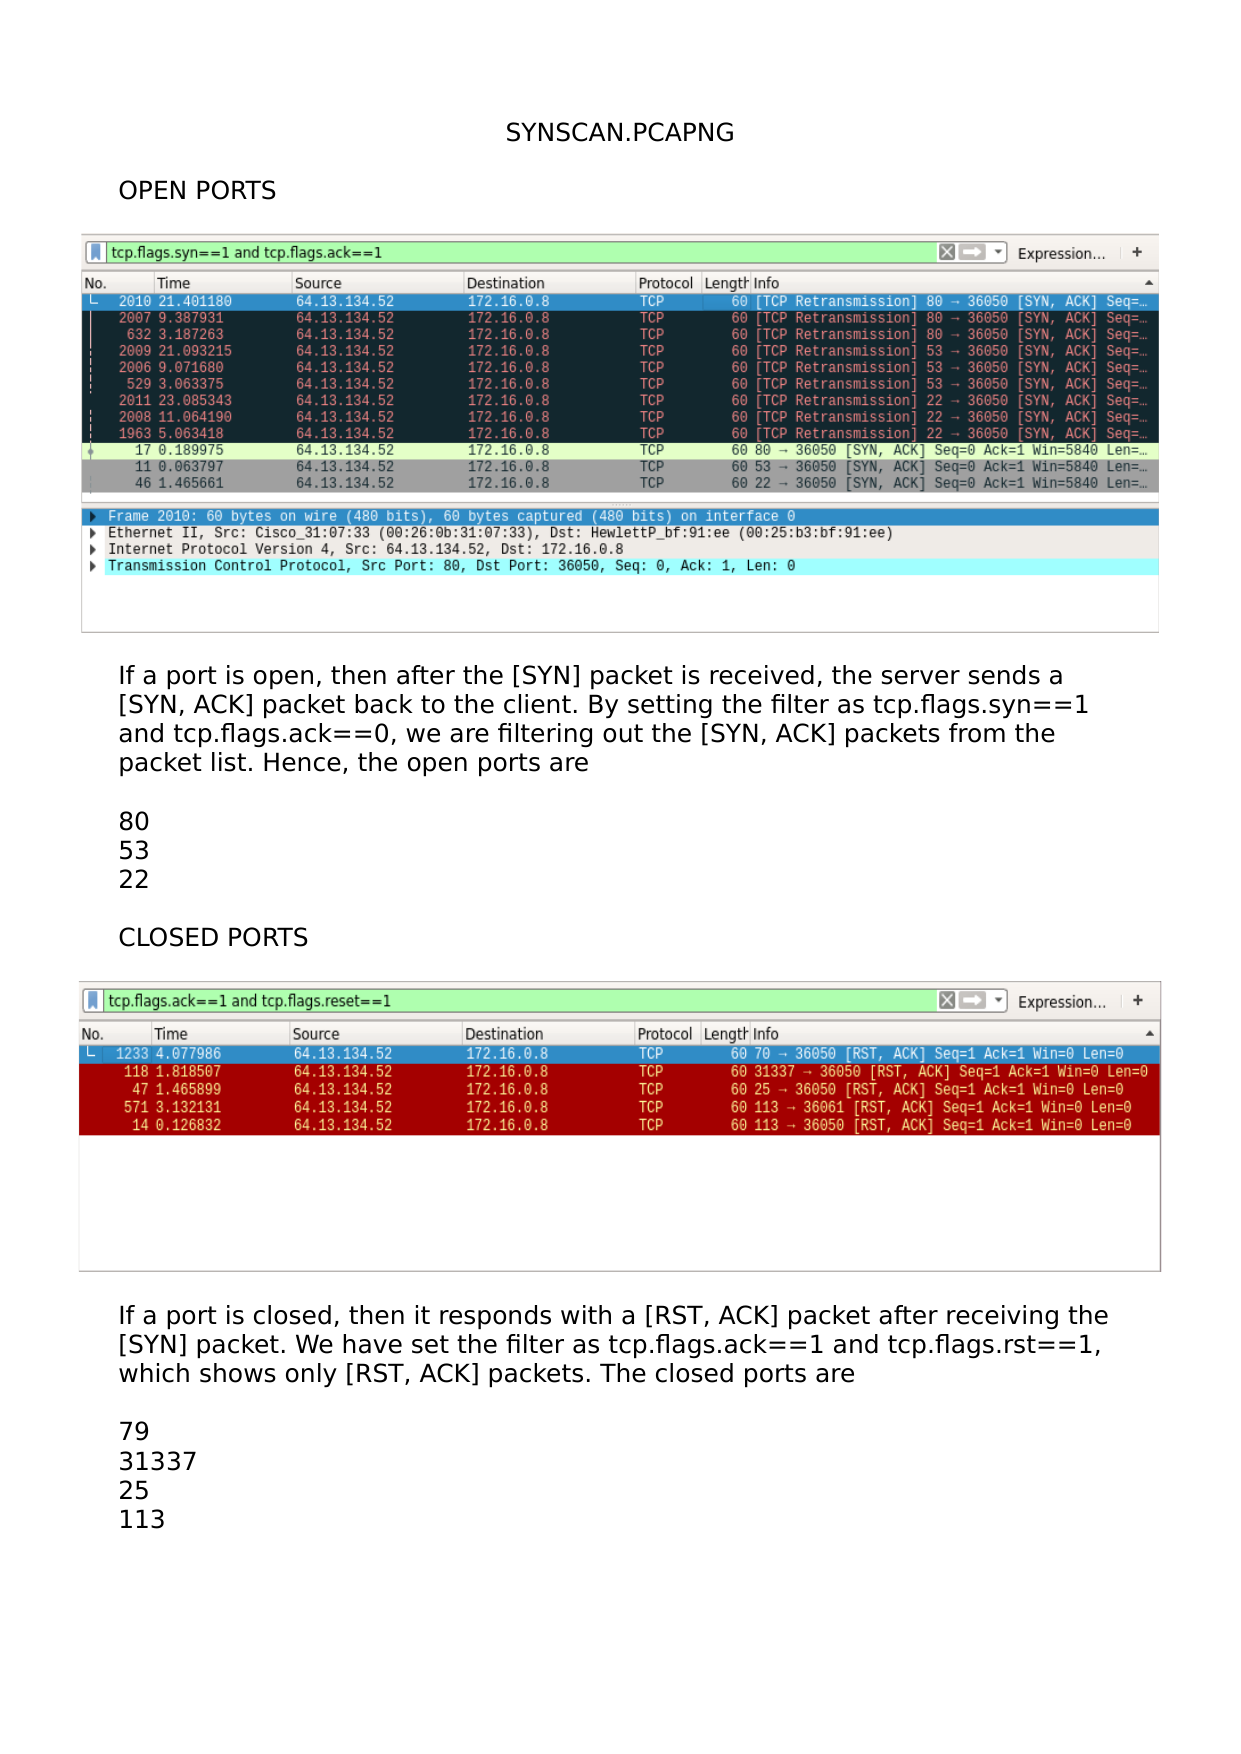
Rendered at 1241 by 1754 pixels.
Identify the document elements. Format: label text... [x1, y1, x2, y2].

text 79 [118, 1417, 1122, 1447]
text CLOSED PORTS [118, 923, 1122, 953]
text SYNSCAN.PCAPNG [118, 118, 1122, 147]
text If a port is open, then after the [SYN] packet is received, the server sends a [SYN, ACK] packet back to the client. By setting the filter as tcp.flags.syn==1 and tcp.flags.ack==0, we are filtering out the [SYN, ACK] packets from the packet list. Hence, the open ports are [118, 661, 1122, 778]
text 25 [118, 1476, 1122, 1505]
text 113 [118, 1505, 1122, 1534]
picture [81, 233, 1159, 633]
picture [78, 981, 1162, 1272]
text OPEN PORTS [118, 176, 1122, 205]
text 22 [118, 865, 1122, 894]
text 80 [118, 807, 1122, 836]
text 53 [118, 836, 1122, 865]
text 31337 [118, 1447, 1122, 1476]
text If a port is closed, then it responds with a [RST, ACK] packet after receiving the [SYN] packet. We have set the filter as tcp.flags.ack==1 and tcp.flags.rst==1, which shows only [RST, ACK] packets. The closed ports are [118, 1301, 1122, 1388]
